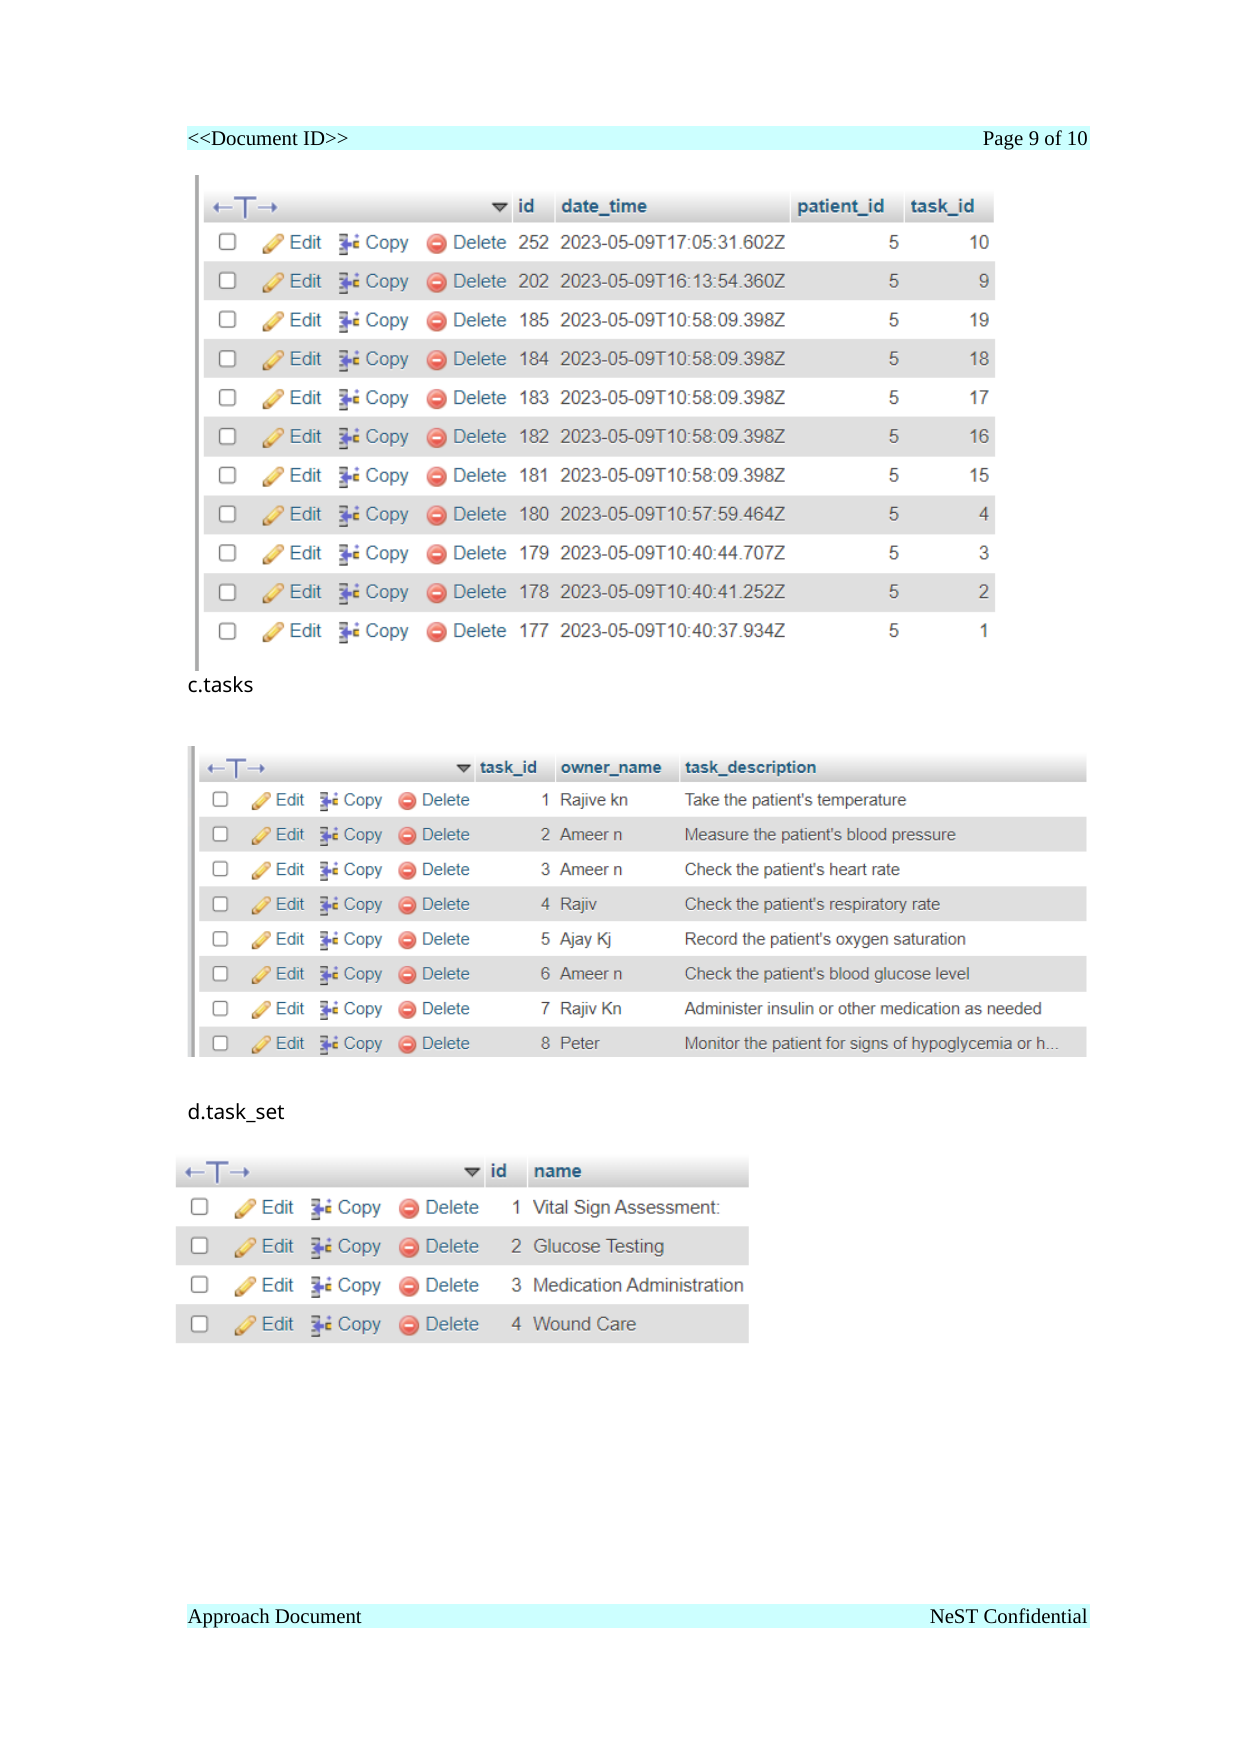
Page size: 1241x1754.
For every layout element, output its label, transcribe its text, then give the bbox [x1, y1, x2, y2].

picture [187, 746, 1091, 1057]
text c.tasks [187, 216, 1090, 699]
picture [194, 175, 1044, 671]
picture [172, 1142, 769, 1352]
text d.task_set [187, 1097, 1090, 1126]
